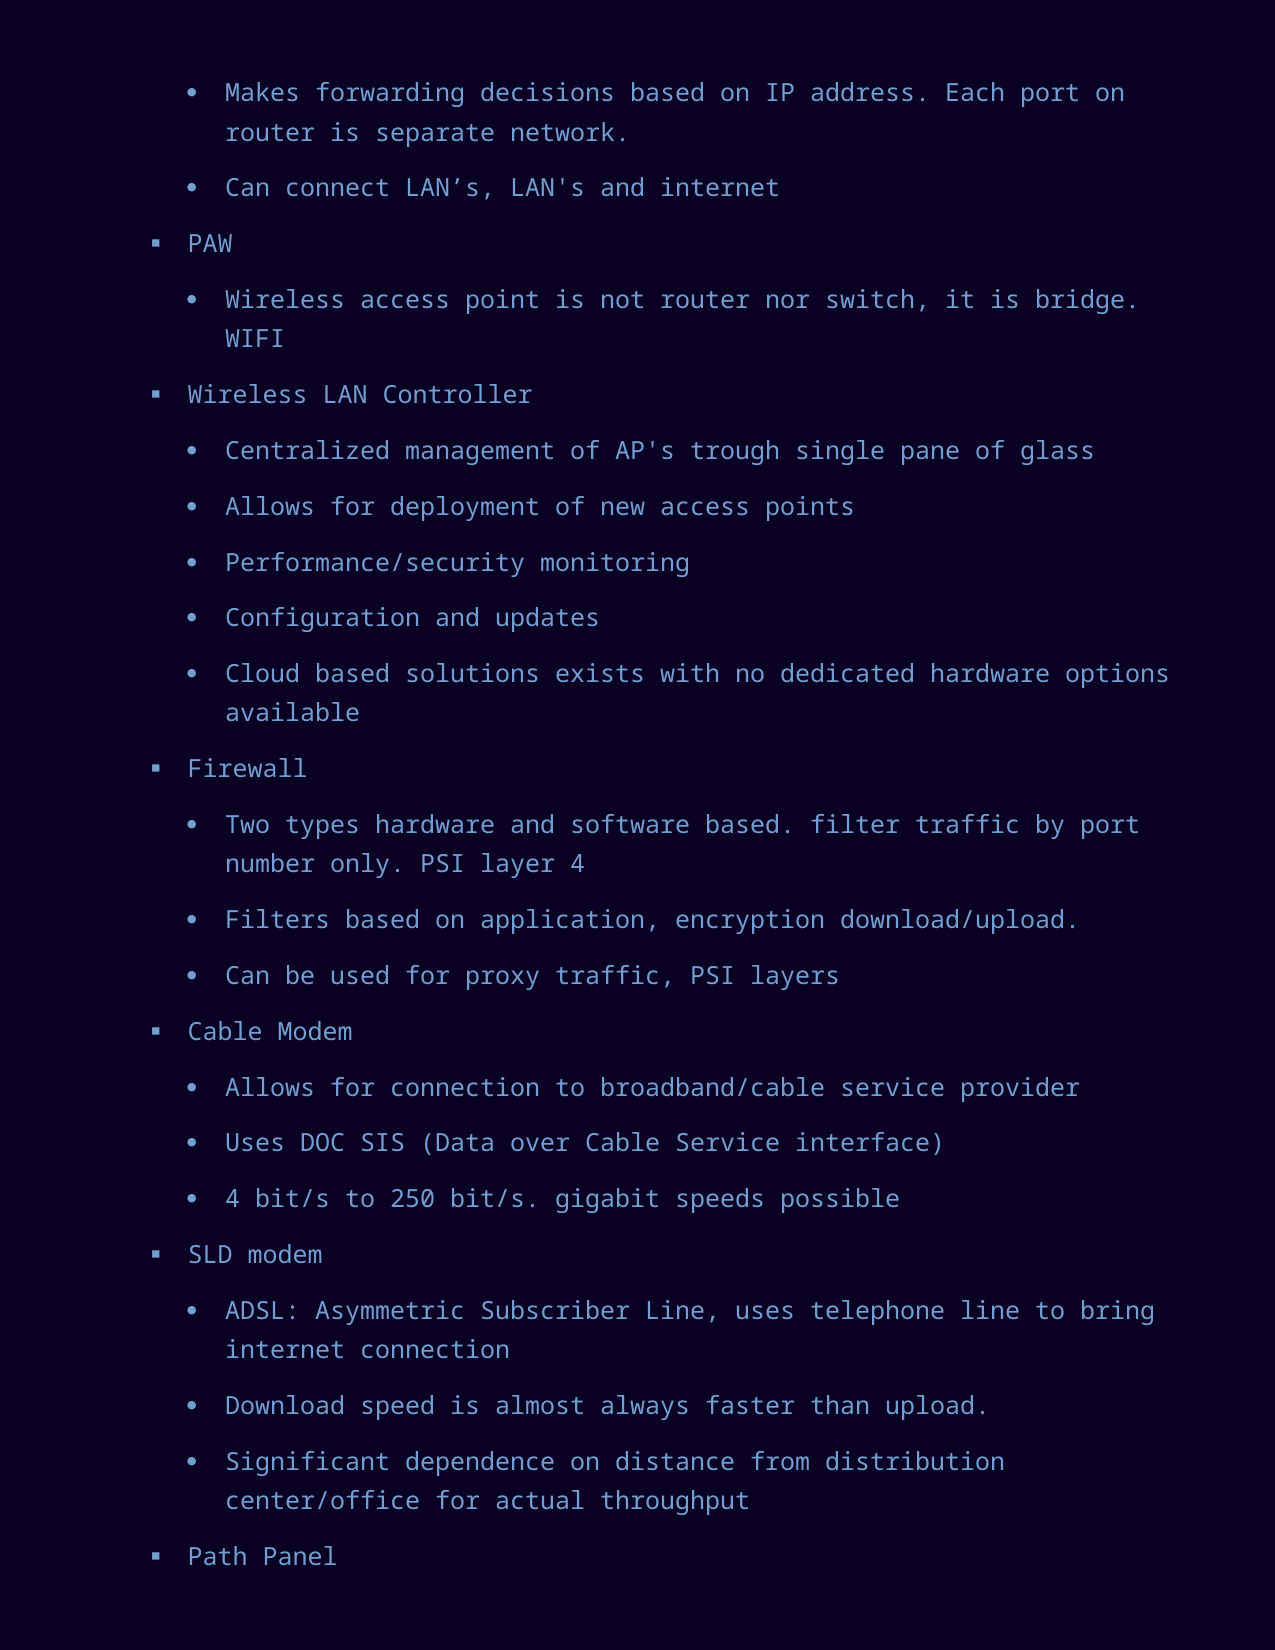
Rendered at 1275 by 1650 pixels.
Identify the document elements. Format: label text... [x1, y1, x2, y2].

list Significant dependence on distance from distribution center/office for actual throughput [187, 1443, 1200, 1517]
list Allows for connection to broadband/cable service provider [187, 1069, 1200, 1103]
list SLD modem [150, 1237, 1200, 1271]
list Configuration and updates [187, 600, 1200, 634]
list ADSL: Asymmetric Subscriber Line, uses telephone line to bring internet connection [187, 1292, 1200, 1366]
list Can connect LAN’s, LAN's and internet [187, 170, 1200, 204]
list Cable Modem [150, 1013, 1200, 1047]
list Uses DOC SIS (Data over Cable Service interface) [187, 1125, 1200, 1159]
list Wireless LAN Controller [150, 377, 1200, 411]
list Centralized management of AP's trough single pane of glass [187, 432, 1200, 467]
list Makes forwarding decisions based on IP address. Each port on router is separate network. [187, 75, 1200, 148]
list 4 bit/s to 250 bit/s. gigabit speeds possible [187, 1181, 1200, 1215]
list Filters based on application, encryption download/upload. [187, 902, 1200, 936]
list Performance/security monitoring [187, 544, 1200, 578]
list Download speed is almost always faster than upload. [187, 1387, 1200, 1422]
list Two types hardware and software based. filter traffic by port number only. PSI layer 4 [187, 807, 1200, 880]
list Cloud based solutions exists with no dedicated hardware options available [187, 656, 1200, 729]
list Wireless access point is not router nor switch, it is bridge. WIFI [187, 282, 1200, 355]
list Can be used for proxy traffic, PSI layers [187, 957, 1200, 992]
list PAW [150, 226, 1200, 260]
list Path Panel [150, 1538, 1200, 1572]
list Allows for deployment of new access points [187, 488, 1200, 522]
list Firewall [150, 751, 1200, 785]
